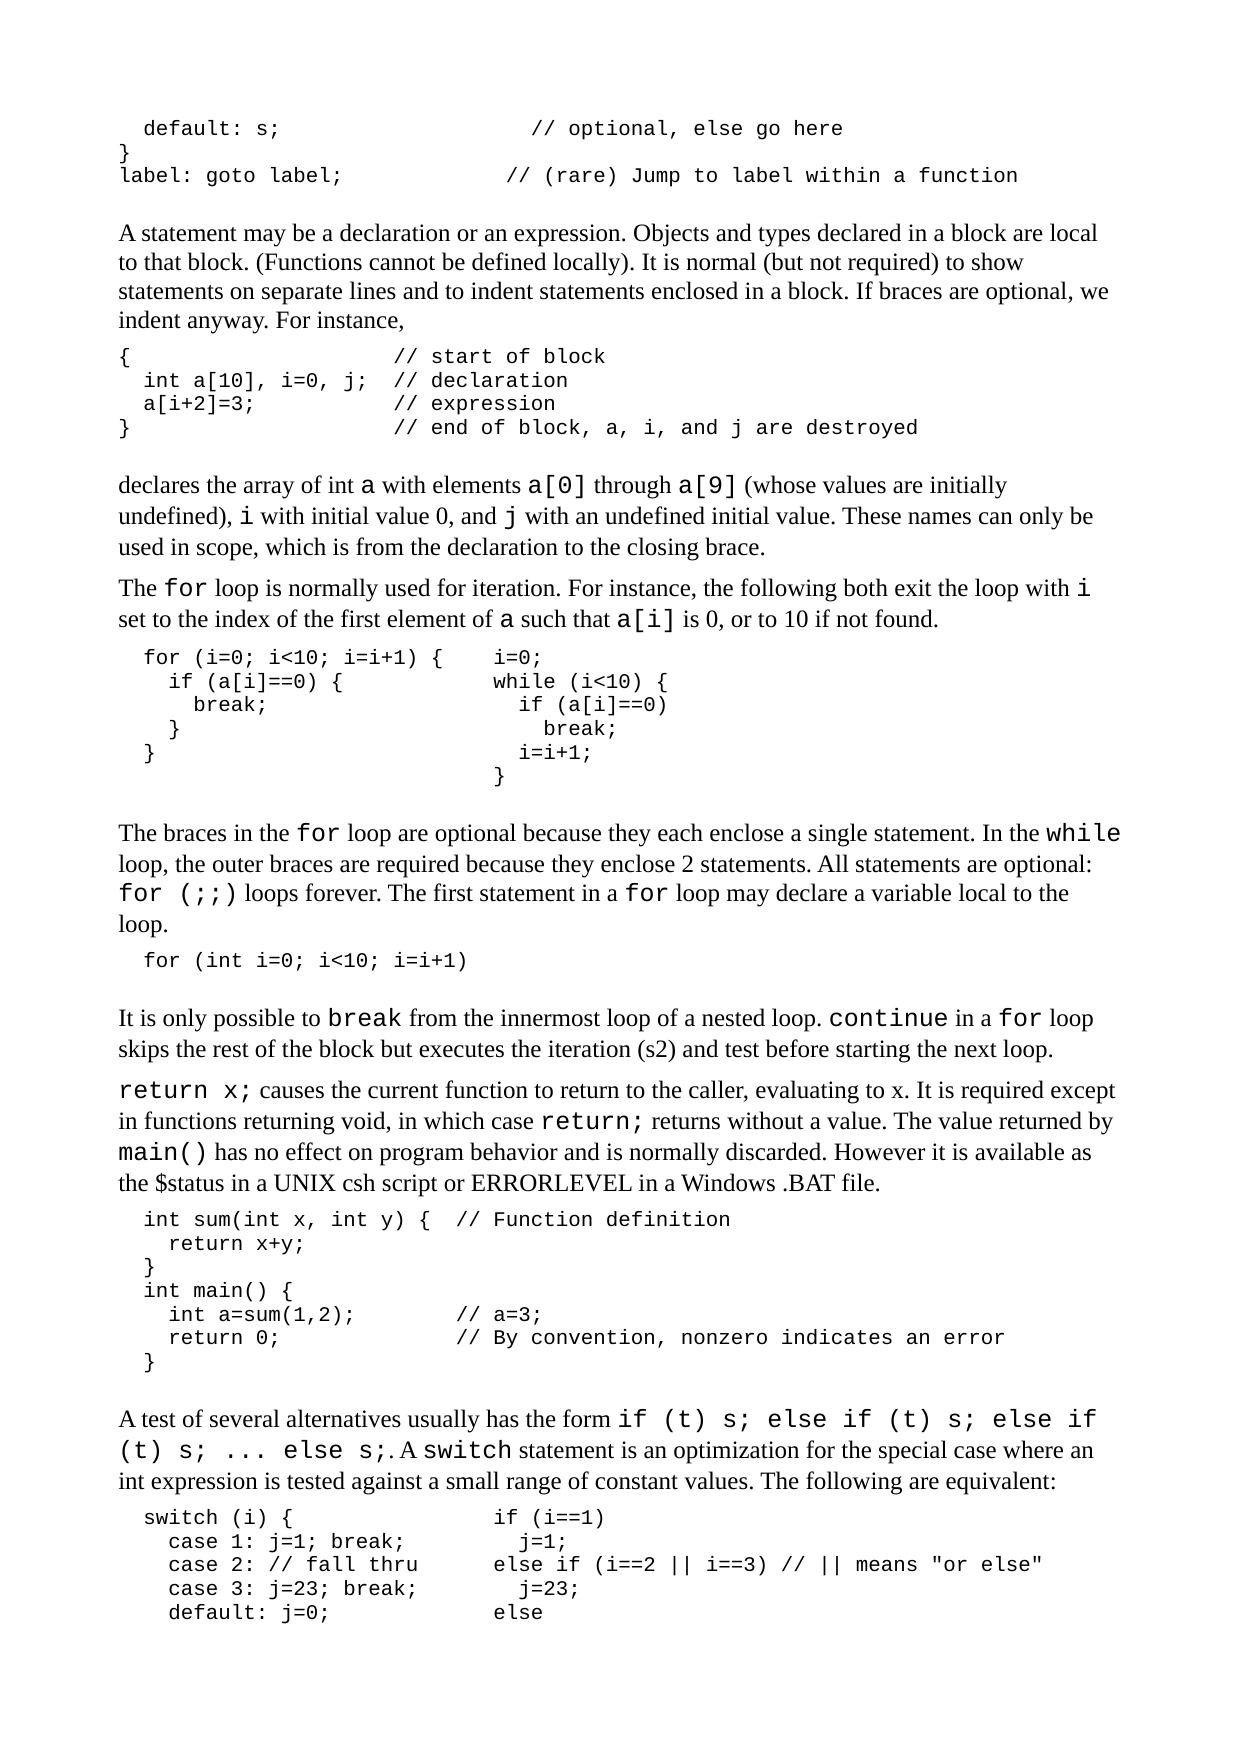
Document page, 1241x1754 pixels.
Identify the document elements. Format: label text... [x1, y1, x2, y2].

text int a=sum(1,2); // a=3; [118, 1304, 1122, 1327]
text case 1: j=1; break; j=1; [118, 1531, 1122, 1554]
text The braces in the for loop are optional because they each enclose a single statement. In the while loop, the outer braces are required because they enclose 2 statements. All statements are optional: for (;;) loops forever. The first statement in a for loop may declare a variable local to the loop. [118, 818, 1122, 938]
text { // start of block [118, 346, 1122, 370]
text } [118, 765, 1122, 789]
text The for loop is normally used for iteration. For instance, the following both exit the loop with i set to the index of the first element of a such that a[i] is 0, or to 10 if not found. [118, 573, 1122, 635]
text } i=i+1; [118, 742, 1122, 765]
text case 2: // fall thru else if (i==2 || i==3) // || means "or else" [118, 1554, 1122, 1578]
text declares the array of int a with elements a[0] through a[9] (whose values are initially undefined), i with initial value 0, and j with an undefined initial value. These names can only be used in scope, which is from the declaration to the closing brace. [118, 470, 1122, 561]
text for (i=0; i<10; i=i+1) { i=0; [118, 647, 1122, 671]
text } [118, 1351, 1122, 1375]
text } // end of block, a, i, and j are destroyed [118, 417, 1122, 441]
text return 0; // By convention, nonzero indicates an error [118, 1327, 1122, 1351]
text int a[10], i=0, j; // declaration [118, 370, 1122, 393]
text for (int i=0; i<10; i=i+1) [118, 950, 1122, 974]
text } [118, 1256, 1122, 1280]
text break; if (a[i]==0) [118, 694, 1122, 718]
text case 3: j=23; break; j=23; [118, 1578, 1122, 1602]
text return x+y; [118, 1233, 1122, 1256]
text } break; [118, 718, 1122, 742]
text int sum(int x, int y) { // Function definition [118, 1209, 1122, 1233]
text a[i+2]=3; // expression [118, 393, 1122, 417]
text } [118, 142, 1122, 165]
text if (a[i]==0) { while (i<10) { [118, 671, 1122, 694]
text int main() { [118, 1280, 1122, 1304]
text default: s; // optional, else go here [118, 118, 1122, 142]
text A test of several alternatives usually has the form if (t) s; else if (t) s; else if (t) s; ... else s;. A switch statement is an optimization for the special case where an int expression is tested against a small range of constant values. The following are equivalent: [118, 1404, 1122, 1494]
text default: j=0; else [118, 1602, 1122, 1625]
text A statement may be a declaration or an expression. Objects and types declared in a block are local to that block. (Functions cannot be defined locally). It is normal (but not required) to show statements on separate lines and to indent statements enclosed in a block. If braces are optional, we indent anyway. For instance, [118, 218, 1122, 333]
text switch (i) { if (i==1) [118, 1507, 1122, 1531]
text return x; causes the current function to return to the caller, evaluating to x. It is required except in functions returning void, in which case return; returns without a value. The value returned by main() has no effect on program behavior and is normally discarded. However it is available as the $status in a UNIX csh script or ERRORLEVEL in a Windows .BAT file. [118, 1075, 1122, 1197]
text label: goto label; // (rare) Jump to label within a function [118, 165, 1122, 189]
text It is only possible to break from the innermost loop of a nested loop. continue in a for loop skips the rest of the block but executes the iteration (s2) and test before starting the next loop. [118, 1003, 1122, 1063]
